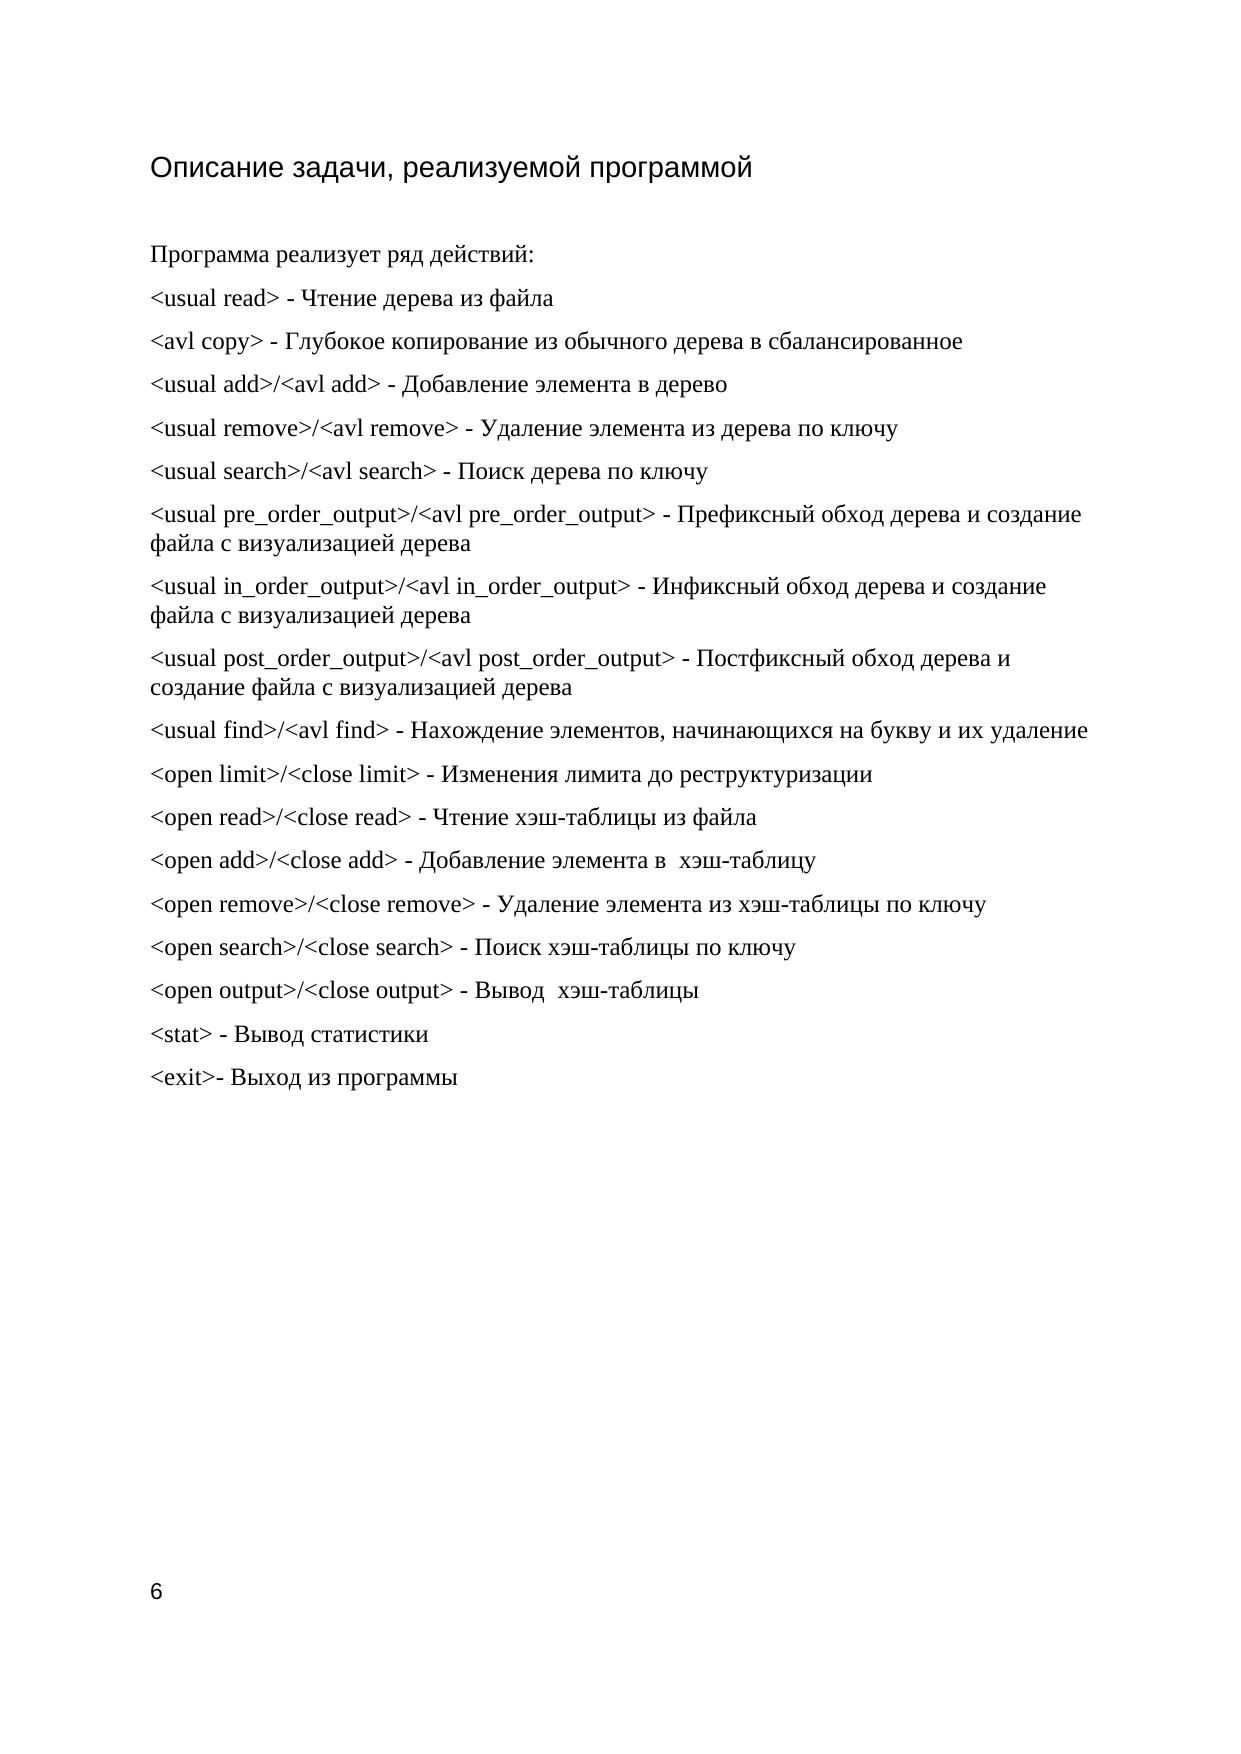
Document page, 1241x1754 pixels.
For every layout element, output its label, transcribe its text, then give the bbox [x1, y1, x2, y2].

text <open remove>/<close remove> - Удаление элемента из хэш-таблицы по ключу [150, 889, 1090, 918]
text <usual read> - Чтение дерева из файла [150, 283, 1090, 311]
text <usual in_order_output>/<avl in_order_output> - Инфиксный обход дерева и создание файла с визуализацией дерева [150, 571, 1090, 629]
text <usual remove>/<avl remove> - Удаление элемента из дерева по ключу [150, 413, 1090, 441]
text <open search>/<close search> - Поиск хэш-таблицы по ключу [150, 932, 1090, 961]
text <open add>/<close add> - Добавление элемента в хэш-таблицу [150, 846, 1090, 874]
text <usual pre_order_output>/<avl pre_order_output> - Префиксный обход дерева и создание файла с визуализацией дерева [150, 499, 1090, 557]
text <usual post_order_output>/<avl post_order_output> - Постфиксный обход дерева и создание файла с визуализацией дерева [150, 643, 1090, 701]
text <stat> - Вывод статистики [150, 1019, 1090, 1048]
text <usual add>/<avl add> - Добавление элемента в дерево [150, 369, 1090, 398]
text <usual search>/<avl search> - Поиск дерева по ключу [150, 456, 1090, 485]
text <open limit>/<close limit> - Изменения лимита до реструктуризации [150, 759, 1090, 788]
text <usual find>/<avl find> - Нахождение элементов, начинающихся на букву и их удаление [150, 716, 1090, 744]
text Программа реализует ряд действий: [150, 239, 1090, 268]
text <avl copy> - Глубокое копирование из обычного дерева в сбалансированное [150, 326, 1090, 355]
subtitle Описание задачи, реализуемой программой [150, 150, 1090, 183]
text <open output>/<close output> - Вывод хэш-таблицы [150, 976, 1090, 1004]
text <exit>- Выход из программы [150, 1062, 1090, 1091]
text <open read>/<close read> - Чтение хэш-таблицы из файла [150, 802, 1090, 831]
